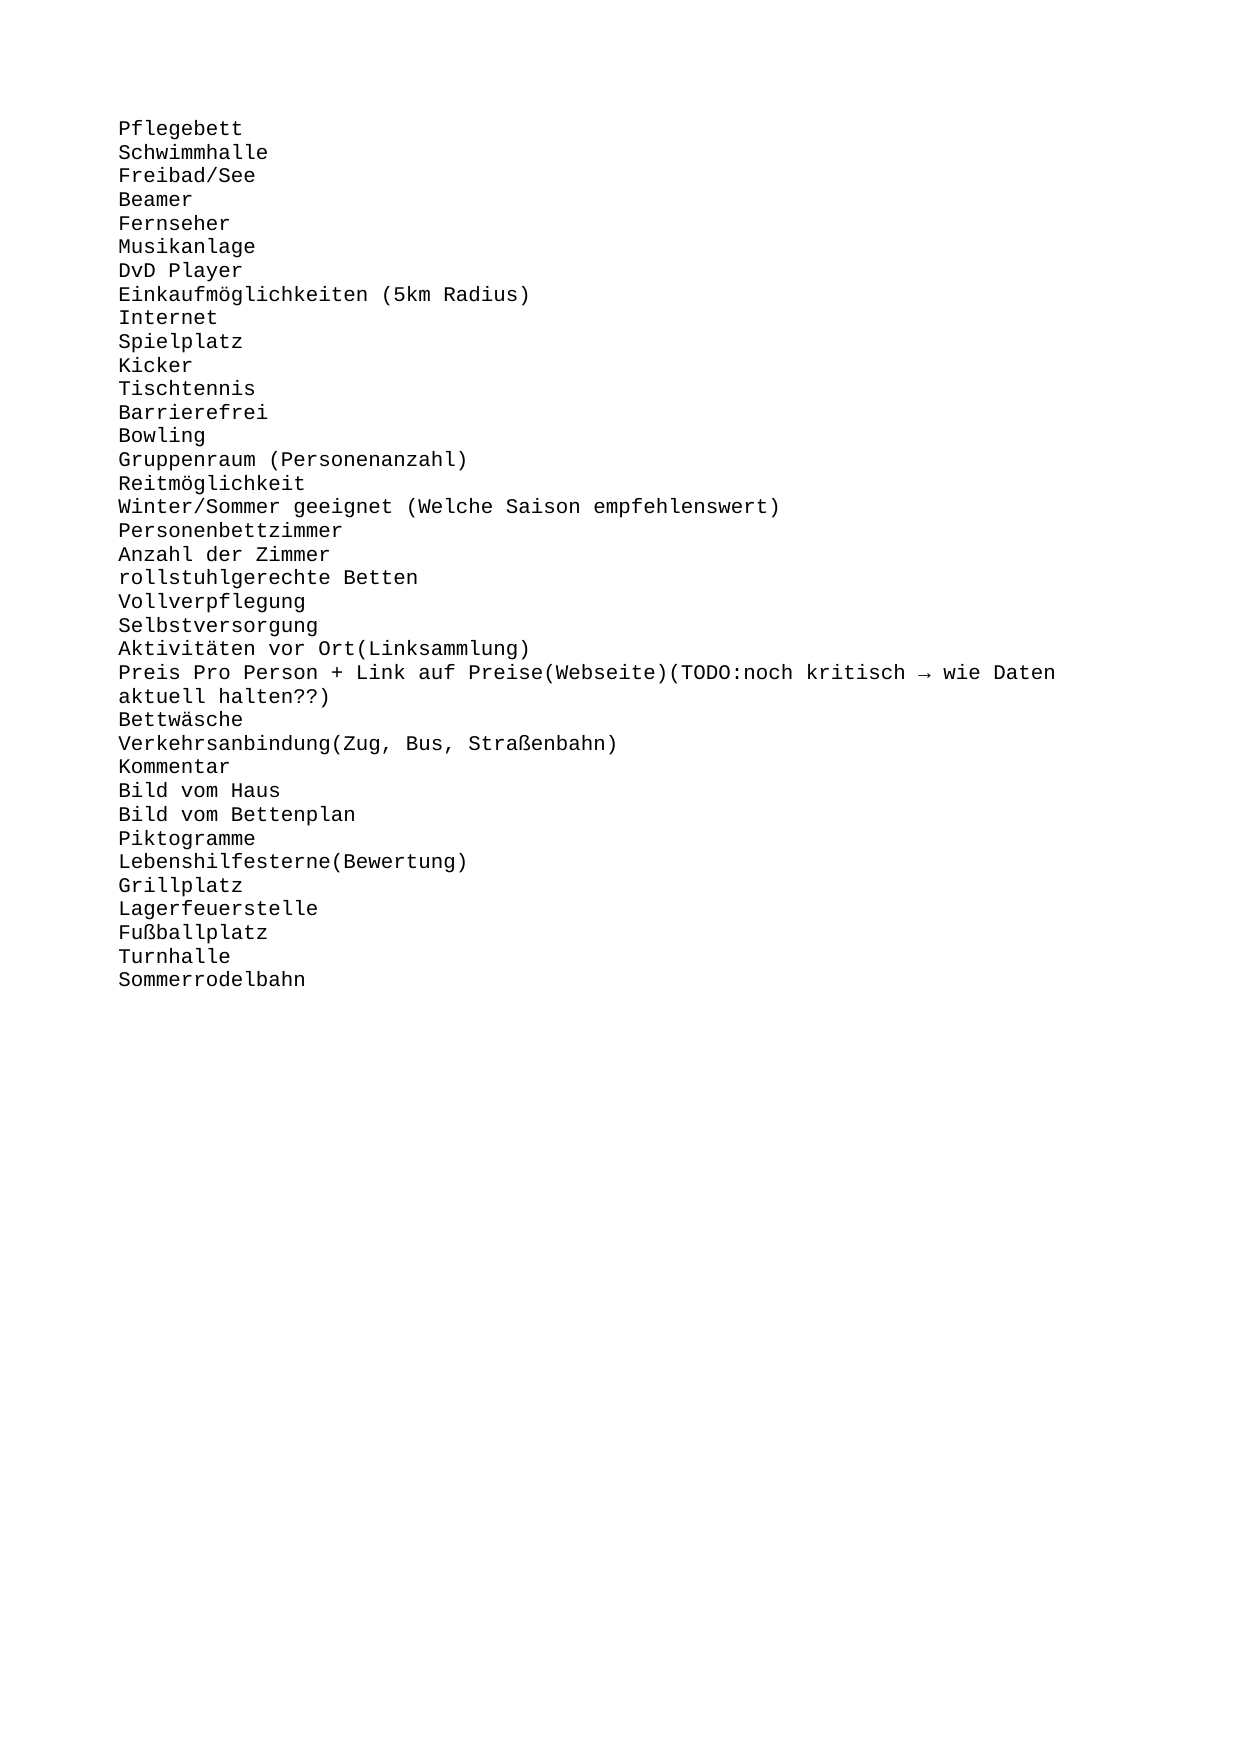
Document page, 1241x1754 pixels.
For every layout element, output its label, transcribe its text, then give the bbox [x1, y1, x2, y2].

text Internet [118, 307, 1122, 331]
text Bild vom Haus [118, 780, 1122, 804]
text Winter/Sommer geeignet (Welche Saison empfehlenswert) [118, 496, 1122, 520]
text Gruppenraum (Personenanzahl) [118, 449, 1122, 473]
text Musikanlage [118, 236, 1122, 260]
text Grillplatz [118, 875, 1122, 898]
text Vollverpflegung [118, 591, 1122, 615]
text Fußballplatz [118, 922, 1122, 946]
text Preis Pro Person + Link auf Preise(Webseite)(TODO:noch kritisch → wie Daten aktuell halten??) [118, 662, 1122, 709]
text Personenbettzimmer [118, 520, 1122, 544]
text DvD Player [118, 260, 1122, 284]
text Lagerfeuerstelle [118, 898, 1122, 922]
text Kicker [118, 354, 1122, 378]
text Bowling [118, 426, 1122, 449]
text Beamer [118, 189, 1122, 213]
text Verkehrsanbindung(Zug, Bus, Straßenbahn) [118, 733, 1122, 757]
text Barrierefrei [118, 402, 1122, 426]
text Kommentar [118, 757, 1122, 780]
text Sommerrodelbahn [118, 969, 1122, 993]
text Pflegebett [118, 118, 1122, 142]
text Bild vom Bettenplan [118, 804, 1122, 827]
text Bettwäsche [118, 709, 1122, 733]
text Lebenshilfesterne(Bewertung) [118, 851, 1122, 875]
text Reitmöglichkeit [118, 473, 1122, 496]
text Anzahl der Zimmer [118, 544, 1122, 567]
text Tischtennis [118, 378, 1122, 402]
text Selbstversorgung [118, 615, 1122, 638]
text Spielplatz [118, 331, 1122, 354]
text Aktivitäten vor Ort(Linksammlung) [118, 638, 1122, 662]
text Einkaufmöglichkeiten (5km Radius) [118, 284, 1122, 307]
text Turnhalle [118, 946, 1122, 969]
text Piktogramme [118, 827, 1122, 851]
text Fernseher [118, 213, 1122, 236]
text Schwimmhalle [118, 142, 1122, 165]
text rollstuhlgerechte Betten [118, 567, 1122, 591]
text Freibad/See [118, 165, 1122, 189]
